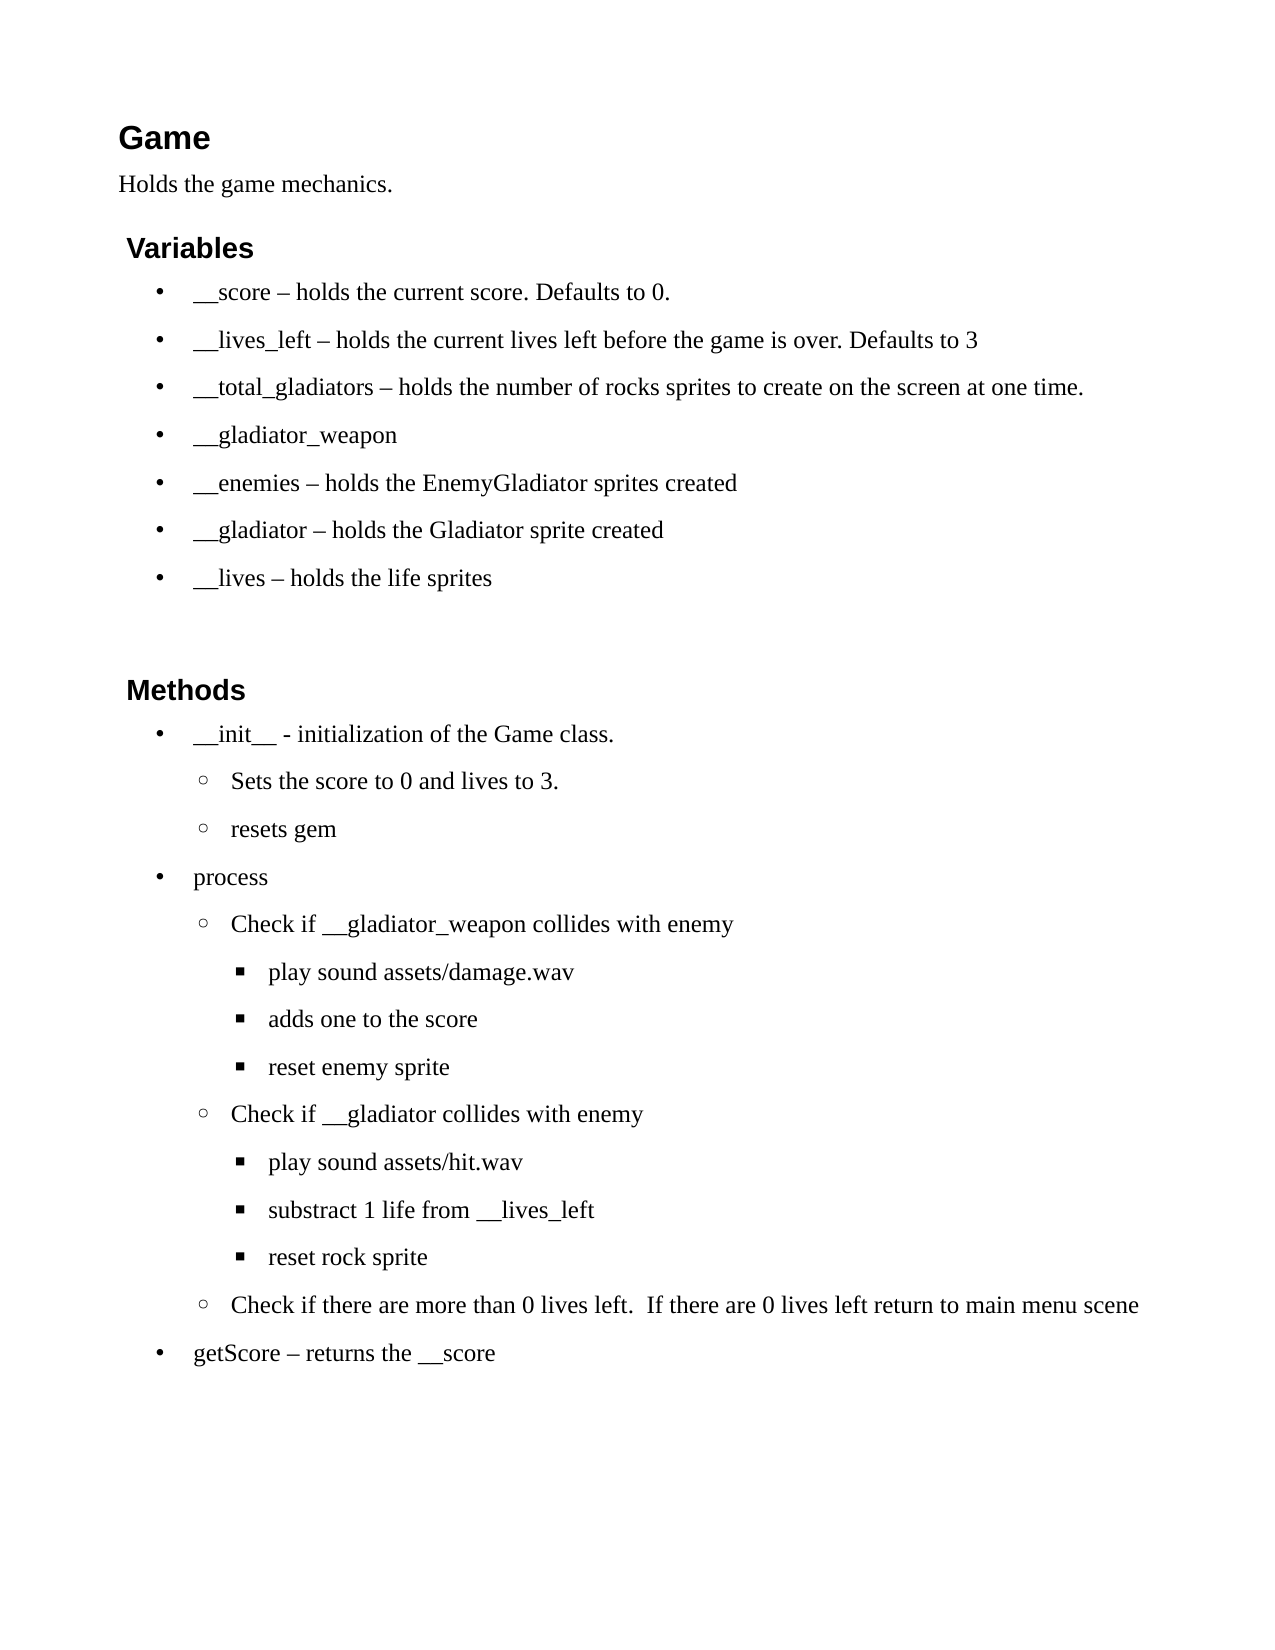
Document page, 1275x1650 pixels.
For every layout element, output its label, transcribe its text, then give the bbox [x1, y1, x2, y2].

list __lives_left – holds the current lives left before the game is over. Defaults to 3 [156, 325, 1157, 354]
list Sets the score to 0 and lives to 3. [193, 766, 1157, 795]
list adds one to the score [231, 1004, 1157, 1033]
list play sound assets/hit.wav [231, 1147, 1157, 1176]
list reset rock sprite [231, 1242, 1157, 1271]
list getScore – returns the __score [156, 1338, 1157, 1366]
subtitle Variables [118, 231, 1157, 265]
list resets gem [193, 814, 1157, 843]
list __init__ - initialization of the Game class. [156, 719, 1157, 747]
list __enemies – holds the EnemyGladiator sprites created [156, 468, 1157, 496]
list substract 1 life from __lives_left [231, 1195, 1157, 1223]
subtitle Methods [118, 673, 1157, 706]
subtitle Game [118, 118, 1157, 157]
list process [156, 862, 1157, 890]
list __gladiator_weapon [156, 420, 1157, 449]
list __lives – holds the life sprites [156, 563, 1157, 592]
list __gladiator – holds the Gladiator sprite created [156, 515, 1157, 544]
list play sound assets/damage.wav [231, 957, 1157, 986]
list Check if there are more than 0 lives left. If there are 0 lives left return to main menu scene [193, 1290, 1157, 1319]
text Holds the game mechanics. [118, 169, 1157, 198]
list Check if __gladiator_weapon collides with enemy [193, 909, 1157, 938]
list reset enemy sprite [231, 1052, 1157, 1081]
list __score – holds the current score. Defaults to 0. [156, 277, 1157, 306]
list __total_gladiators – holds the number of rocks sprites to create on the screen at one time. [156, 372, 1157, 401]
list Check if __gladiator collides with enemy [193, 1099, 1157, 1128]
